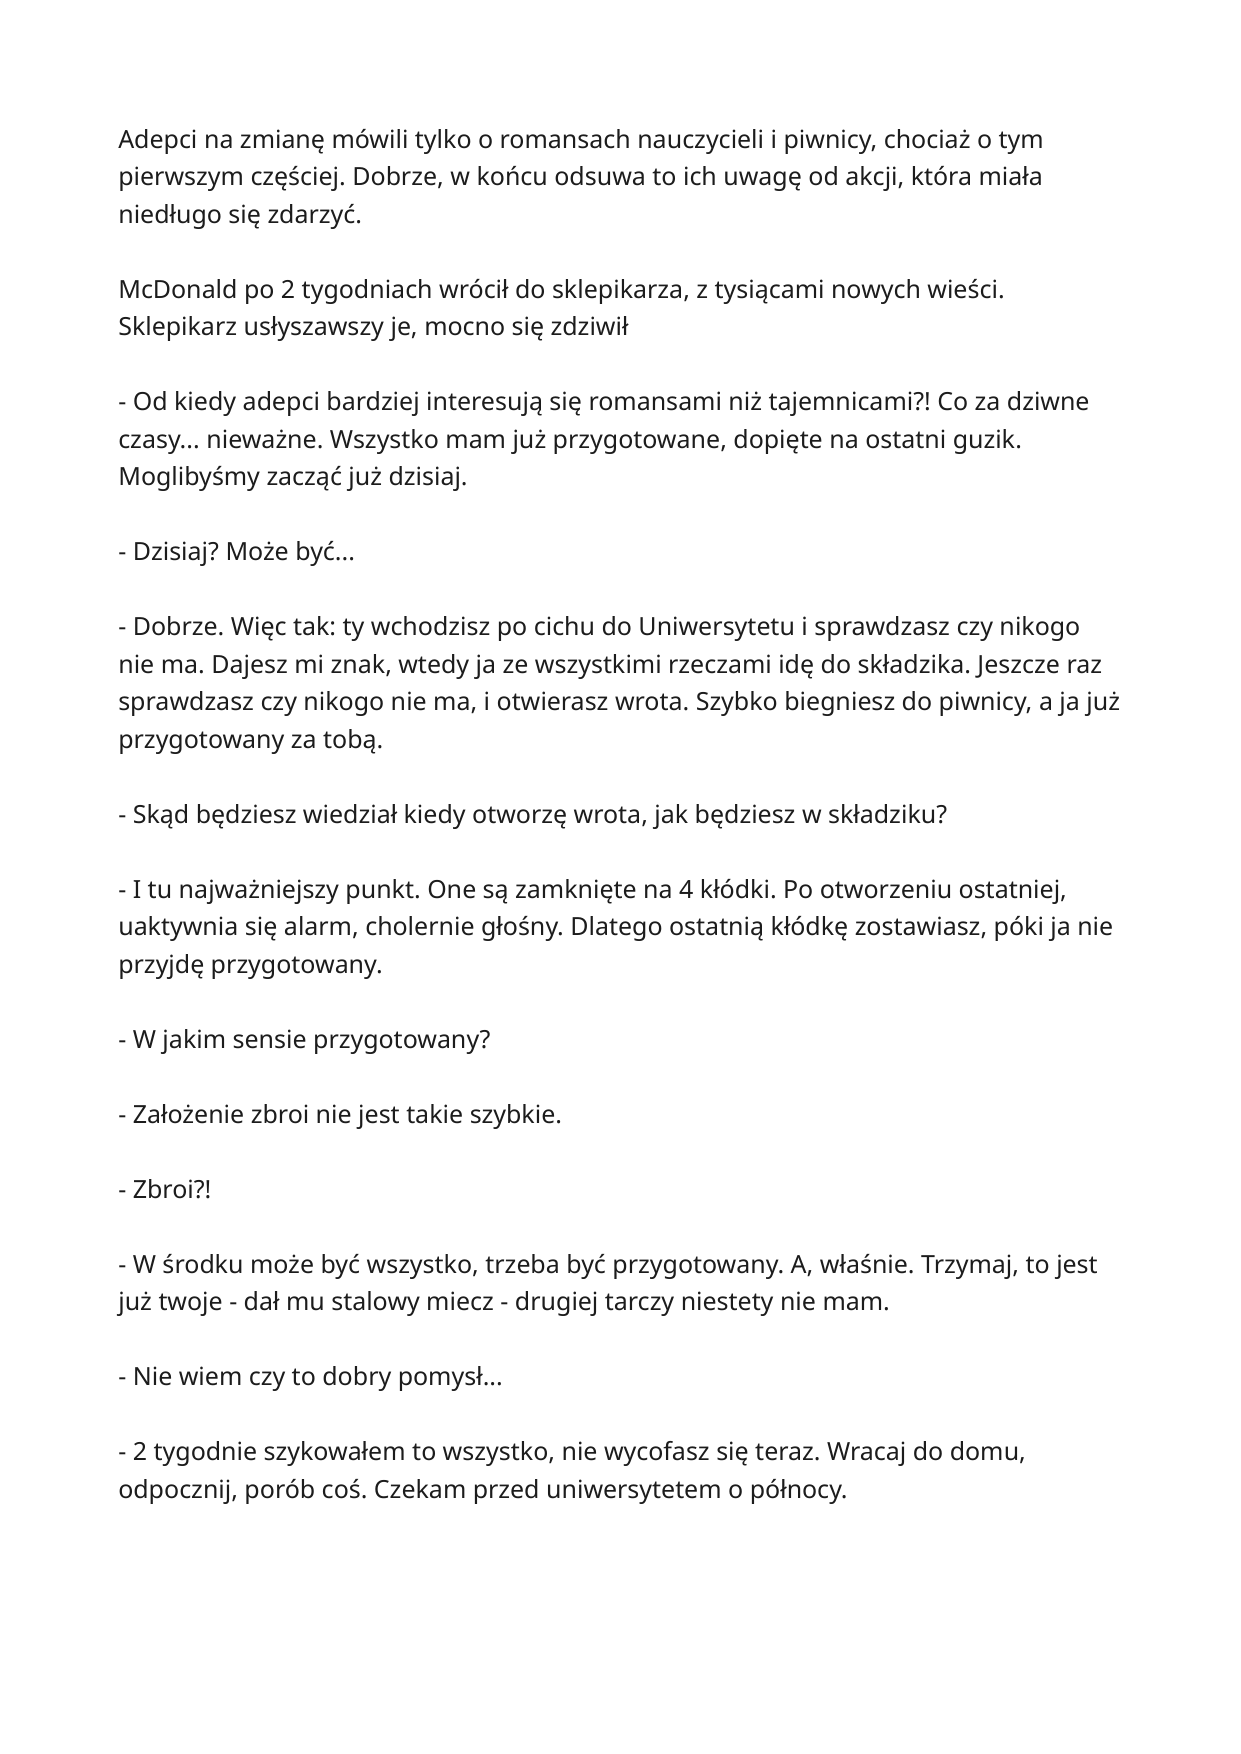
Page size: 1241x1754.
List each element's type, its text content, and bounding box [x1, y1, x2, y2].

text - Zbroi?! [118, 1168, 1122, 1206]
text - Skąd będziesz wiedział kiedy otworzę wrota, jak będziesz w składziku? [118, 793, 1122, 831]
text - W środku może być wszystko, trzeba być przygotowany. A, właśnie. Trzymaj, to jest już twoje - dał mu stalowy miecz - drugiej tarczy niestety nie mam. [118, 1243, 1122, 1318]
text - Dzisiaj? Może być... [118, 531, 1122, 568]
text - Założenie zbroi nie jest takie szybkie. [118, 1093, 1122, 1131]
text - I tu najważniejszy punkt. One są zamknięte na 4 kłódki. Po otworzeniu ostatniej, uaktywnia się alarm, cholernie głośny. Dlatego ostatnią kłódkę zostawiasz, póki ja nie przyjdę przygotowany. [118, 868, 1122, 981]
text - W jakim sensie przygotowany? [118, 1018, 1122, 1056]
text - Dobrze. Więc tak: ty wchodzisz po cichu do Uniwersytetu i sprawdzasz czy nikogo nie ma. Dajesz mi znak, wtedy ja ze wszystkimi rzeczami idę do składzika. Jeszcze raz sprawdzasz czy nikogo nie ma, i otwierasz wrota. Szybko biegniesz do piwnicy, a ja już przygotowany za tobą. [118, 606, 1122, 756]
text Adepci na zmianę mówili tylko o romansach nauczycieli i piwnicy, chociaż o tym pierwszym częściej. Dobrze, w końcu odsuwa to ich uwagę od akcji, która miała niedługo się zdarzyć. [118, 118, 1122, 231]
text - 2 tygodnie szykowałem to wszystko, nie wycofasz się teraz. Wracaj do domu, odpocznij, porób coś. Czekam przed uniwersytetem o północy. [118, 1431, 1122, 1506]
text - Nie wiem czy to dobry pomysł... [118, 1356, 1122, 1393]
text McDonald po 2 tygodniach wrócił do sklepikarza, z tysiącami nowych wieści. Sklepikarz usłyszawszy je, mocno się zdziwił [118, 268, 1122, 343]
text - Od kiedy adepci bardziej interesują się romansami niż tajemnicami?! Co za dziwne czasy... nieważne. Wszystko mam już przygotowane, dopięte na ostatni guzik. Moglibyśmy zacząć już dzisiaj. [118, 381, 1122, 493]
